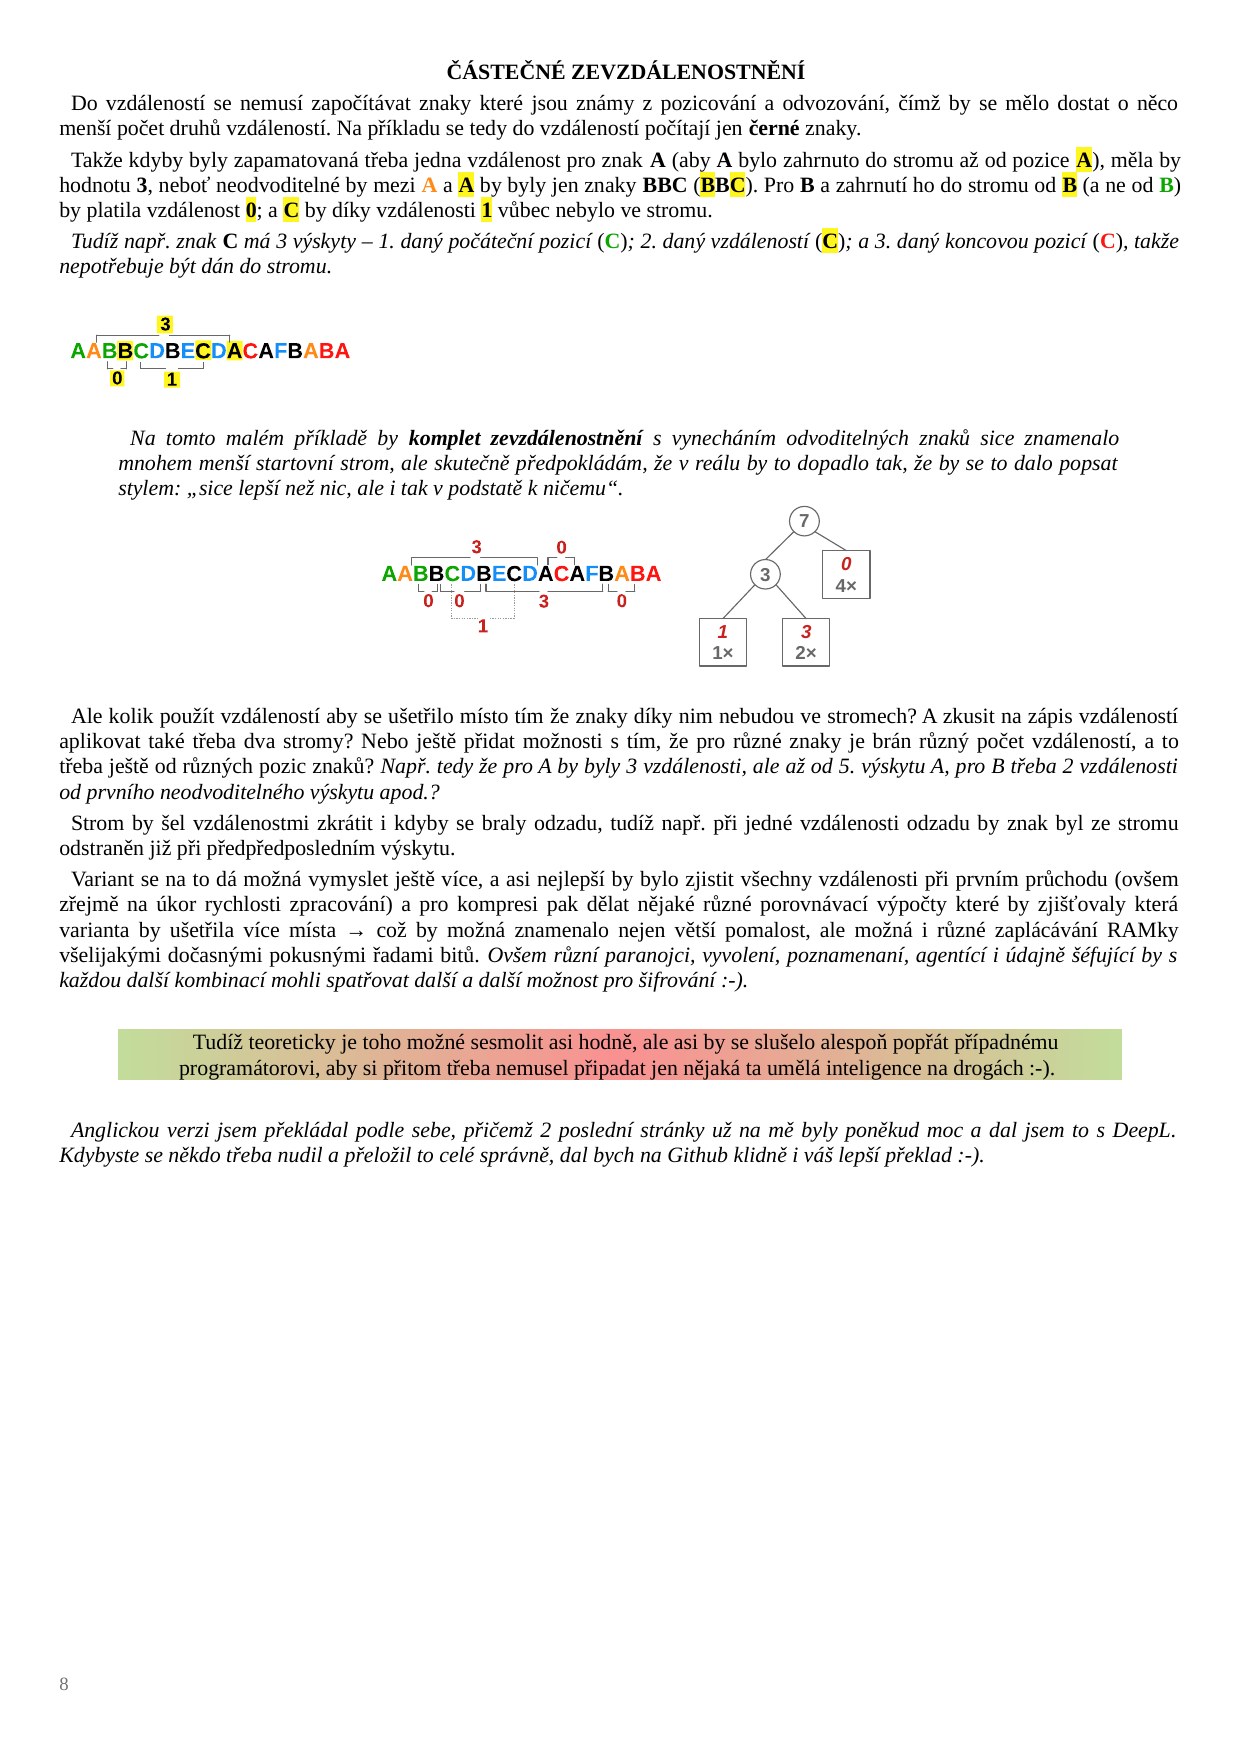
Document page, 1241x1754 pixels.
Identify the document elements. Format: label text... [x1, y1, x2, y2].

text Takže kdyby byly zapamatovaná třeba jedna vzdálenost pro znak A (aby A bylo zahrnuto do stromu až od pozice A), měla by hodnotu 3, neboť neodvoditelné by mezi A a A by byly jen znaky BBC (BBC). Pro B a zahrnutí ho do stromu od B (a ne od B) by platila vzdálenost 0; a C by díky vzdálenosti 1 vůbec nebylo ve stromu. [59, 147, 1181, 222]
text Na tomto malém příkladě by komplet zevzdálenostnění s vynecháním odvoditelných znaků sice znamenalo mnohem menší startovní strom, ale skutečně předpokládám, že v reálu by to dopadlo tak, že by se to dalo popsat stylem: „sice lepší než nic, ale i tak v podstatě k ničemu“. [118, 425, 1122, 501]
text Ale kolik použít vzdáleností aby se ušetřilo místo tím že znaky díky nim nebudou ve stromech? A zkusit na zápis vzdáleností aplikovat také třeba dva stromy? Nebo ještě přidat možnosti s tím, že pro různé znaky je brán různý počet vzdáleností, a to třeba ještě od různých pozic znaků? Např. tedy že pro A by byly 3 vzdálenosti, ale až od 5. výskytu A, pro B třeba 2 vzdálenosti od prvního neodvoditelného výskytu apod.? [59, 703, 1181, 804]
text Variant se na to dá možná vymyslet ještě více, a asi nejlepší by bylo zjistit všechny vzdálenosti při prvním průchodu (ovšem zřejmě na úkor rychlosti zpracování) a pro kompresi pak dělat nějaké různé porovnávací výpočty které by zjišťovaly která varianta by ušetřila více místa → což by možná znamenalo nejen větší pomalost, ale možná i různé zaplácávání RAMky všelijakými dočasnými pokusnými řadami bitů. Ovšem různí paranojci, vyvolení, poznamenaní, agentící i údajně šéfující by s každou další kombinací mohli spatřovat další a další možnost pro šifrování :-). [59, 866, 1181, 992]
text Tudíž např. znak C má 3 výskyty – 1. daný počáteční pozicí (C); 2. daný vzdáleností (C); a 3. daný koncovou pozicí (C), takže nepotřebuje být dán do stromu. [59, 228, 1181, 278]
text Anglickou verzi jsem překládal podle sebe, přičemž 2 poslední stránky už na mě byly poněkud moc a dal jsem to s DeepL. Kdybyste se někdo třeba nudil a přeložil to celé správně, dal bych na Github klidně i váš lepší překlad :-). [59, 1117, 1181, 1167]
text Strom by šel vzdálenostmi zkrátit i kdyby se braly odzadu, tudíž např. při jedné vzdálenosti odzadu by znak byl ze stromu odstraněn již při předpředposledním výskytu. [59, 810, 1181, 860]
text ČÁSTEČNÉ ZEVZDÁLENOSTNĚNÍ [59, 59, 1181, 84]
text Do vzdáleností se nemusí započítávat znaky které jsou známy z pozicování a odvozování, čímž by se mělo dostat o něco menší počet druhů vzdáleností. Na příkladu se tedy do vzdáleností počítají jen černé znaky. [59, 90, 1181, 141]
text Tudíž teoreticky je toho možné sesmolit asi hodně, ale asi by se slušelo alespoň popřát případnému programátorovi, aby si přitom třeba nemusel připadat jen nějaká ta umělá inteligence na drogách :-). [118, 1029, 1122, 1080]
